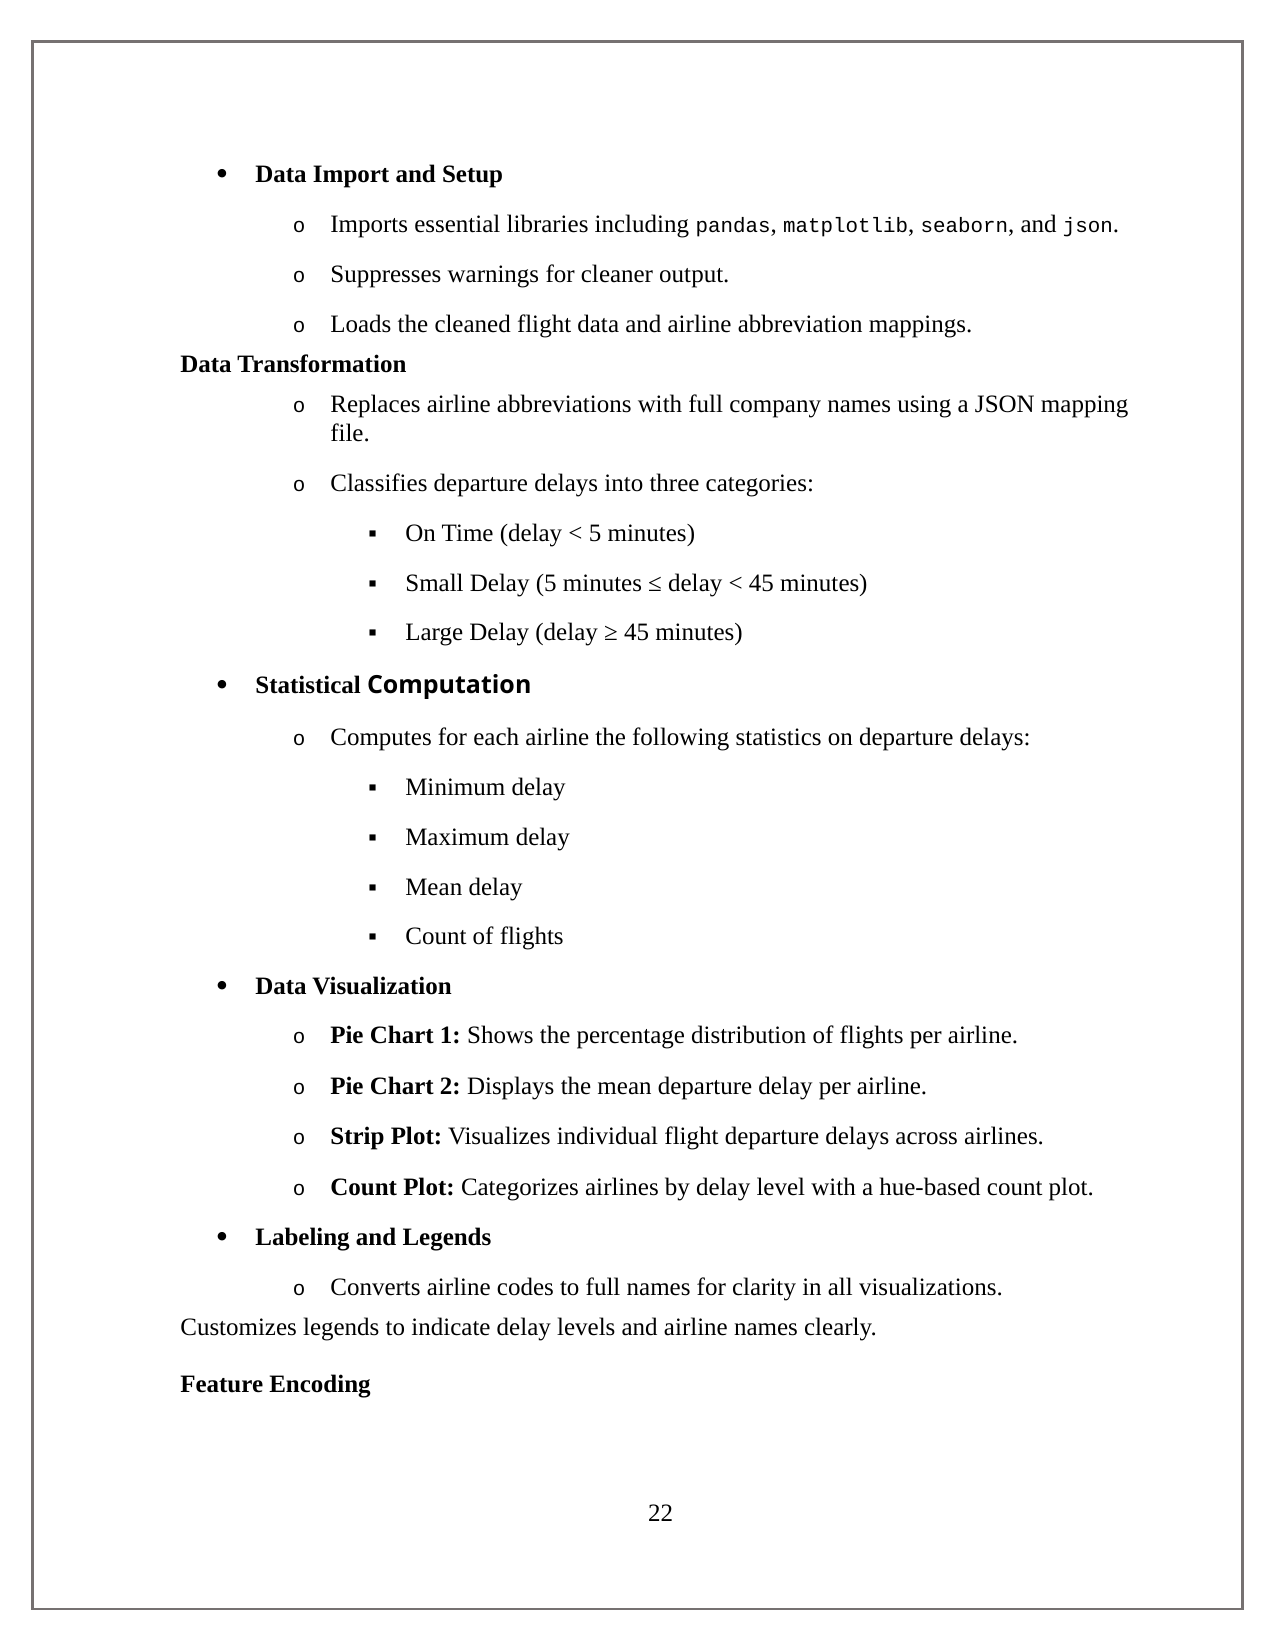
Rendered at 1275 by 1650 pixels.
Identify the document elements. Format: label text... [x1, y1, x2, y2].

list Statistical Computation [218, 667, 1141, 701]
list Minimum delay [368, 772, 1141, 801]
list Computes for each airline the following statistics on departure delays: [293, 722, 1141, 752]
list Maximum delay [368, 822, 1141, 851]
list On Time (delay < 5 minutes) [368, 518, 1141, 547]
list Data Import and Setup [218, 159, 1141, 188]
text Feature Encoding [180, 1369, 1141, 1398]
list Pie Chart 1: Shows the percentage distribution of flights per airline. [293, 1020, 1141, 1050]
list Loads the cleaned flight data and airline abbreviation mappings. [293, 309, 1141, 339]
list Classifies departure delays into three categories: [293, 468, 1141, 497]
text Customizes legends to indicate delay levels and airline names clearly. [180, 1312, 1141, 1340]
list Pie Chart 2: Displays the mean departure delay per airline. [293, 1071, 1141, 1100]
list Imports essential libraries including pandas, matplotlib, seaborn, and json. [293, 209, 1141, 238]
list Large Delay (delay ≥ 45 minutes) [368, 617, 1141, 646]
list Count Plot: Categorizes airlines by delay level with a hue-based count plot. [293, 1172, 1141, 1201]
list Converts airline codes to full names for clarity in all visualizations. [293, 1272, 1141, 1301]
list Mean delay [368, 872, 1141, 900]
list Labeling and Legends [218, 1222, 1141, 1251]
list Data Visualization [218, 971, 1141, 999]
list Count of flights [368, 921, 1141, 950]
text Data Transformation [180, 349, 1141, 378]
list Replaces airline abbreviations with full company names using a JSON mapping file. [293, 389, 1141, 447]
list Suppresses warnings for cleaner output. [293, 259, 1141, 289]
list Strip Plot: Visualizes individual flight departure delays across airlines. [293, 1121, 1141, 1151]
list Small Delay (5 minutes ≤ delay < 45 minutes) [368, 568, 1141, 597]
